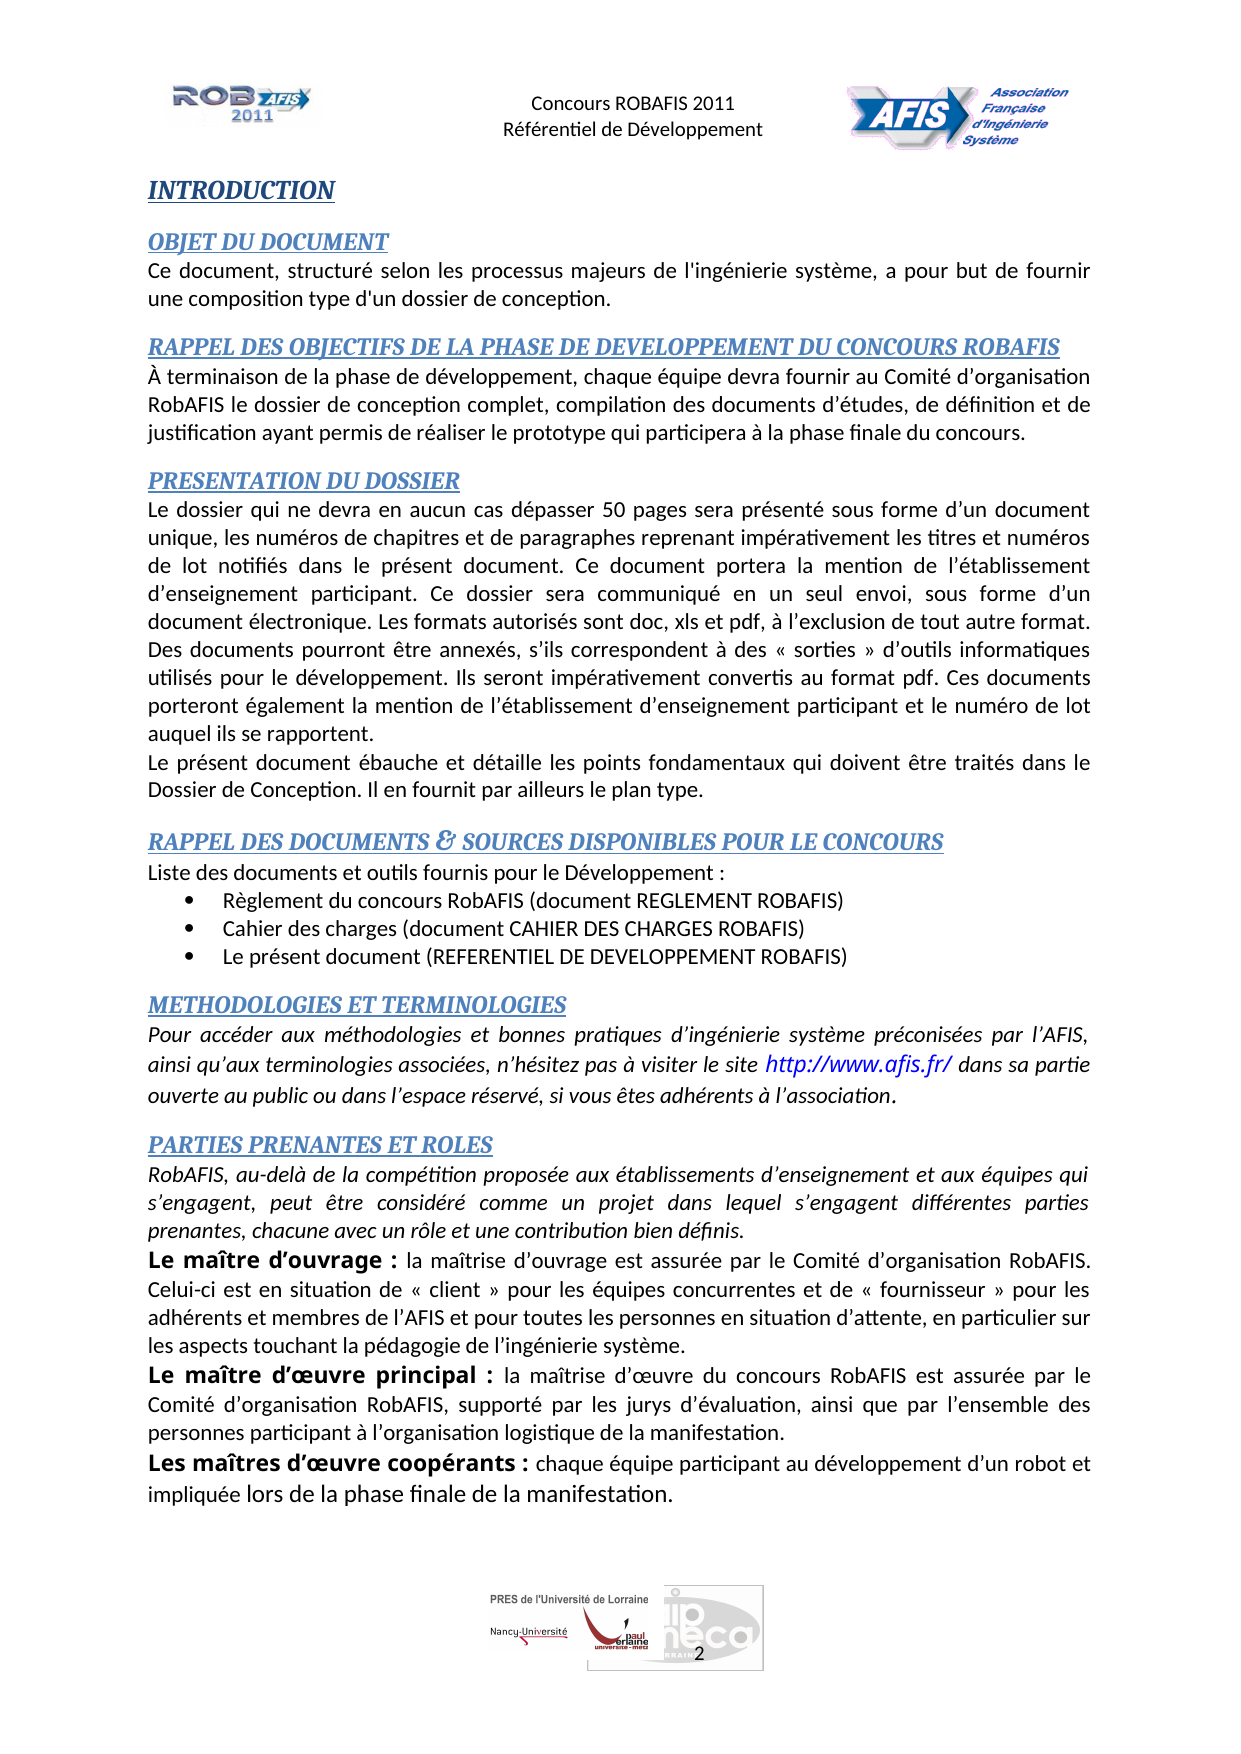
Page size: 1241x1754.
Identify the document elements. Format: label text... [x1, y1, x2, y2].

text Les maîtres d’œuvre coopérants : chaque équipe participant au développement d’un robot et impliquée lors de la phase finale de la manifestation. [148, 1446, 1092, 1508]
picture [489, 1593, 648, 1651]
text Le maître d’ouvrage : la maîtrise d’ouvrage est assurée par le Comité d’organisation RobAFIS. Celui-ci est en situation de « client » pour les équipes concurrentes et de « fournisseur » pour les adhérents et membres de l’AFIS et pour toutes les personnes en situation d’attente, en particulier sur les aspects touchant la pédagogie de l’ingénierie système. [148, 1244, 1092, 1359]
text Pour accéder aux méthodologies et bonnes pratiques d’ingénierie système préconisées par l’AFIS, ainsi qu’aux terminologies associées, n’hésitez pas à visiter le site http://www.afis.fr/ dans sa partie ouverte au public ou dans l’espace réservé, si vous êtes adhérents à l’association. [148, 1020, 1092, 1110]
subtitle INTRODUCTION [148, 175, 1092, 207]
list Règlement du concours RobAFIS (document REGLEMENT ROBAFIS) [185, 886, 1092, 914]
subtitle RAPPEL DES DOCUMENTS & SOURCES DISPONIBLES POUR LE CONCOURS [148, 824, 1092, 858]
subtitle METHODOLOGIES ET TERMINOLOGIES [148, 991, 1092, 1020]
subtitle PRESENTATION DU DOSSIER [148, 467, 1092, 495]
text À terminaison de la phase de développement, chaque équipe devra fournir au Comité d’organisation RobAFIS le dossier de conception complet, compilation des documents d’études, de définition et de justification ayant permis de réaliser le prototype qui participera à la phase finale du concours. [148, 362, 1092, 446]
subtitle RAPPEL DES OBJECTIFS DE LA PHASE DE DEVELOPPEMENT DU CONCOURS ROBAFIS [148, 333, 1092, 362]
subtitle OBJET DU DOCUMENT [148, 227, 1092, 256]
picture [588, 1586, 763, 1670]
text Liste des documents et outils fournis pour le Développement : [148, 858, 1092, 886]
list Le présent document (REFERENTIEL DE DEVELOPPEMENT ROBAFIS) [185, 942, 1092, 970]
text RobAFIS, au-delà de la compétition proposée aux établissements d’enseignement et aux équipes qui s’engagent, peut être considéré comme un projet dans lequel s’engagent différentes parties prenantes, chacune avec un rôle et une contribution bien définis. [148, 1160, 1092, 1244]
picture [841, 82, 1074, 153]
picture [164, 82, 324, 129]
text Ce document, structuré selon les processus majeurs de l'ingénierie système, a pour but de fournir une composition type d'un dossier de conception. [148, 256, 1092, 312]
list Cahier des charges (document CAHIER DES CHARGES ROBAFIS) [185, 914, 1092, 942]
text Le dossier qui ne devra en aucun cas dépasser 50 pages sera présenté sous forme d’un document unique, les numéros de chapitres et de paragraphes reprenant impérativement les titres et numéros de lot notifiés dans le présent document. Ce document portera la mention de l’établissement d’enseignement participant. Ce dossier sera communiqué en un seul envoi, sous forme d’un document électronique. Les formats autorisés sont doc, xls et pdf, à l’exclusion de tout autre format. Des documents pourront être annexés, s’ils correspondent à des « sorties » d’outils informatiques utilisés pour le développement. Ils seront impérativement convertis au format pdf. Ces documents porteront également la mention de l’établissement d’enseignement participant et le numéro de lot auquel ils se rapportent. [148, 495, 1092, 748]
text Le présent document ébauche et détaille les points fondamentaux qui doivent être traités dans le Dossier de Conception. Il en fournit par ailleurs le plan type. [148, 748, 1092, 804]
text Le maître d’œuvre principal : la maîtrise d’œuvre du concours RobAFIS est assurée par le Comité d’organisation RobAFIS, supporté par les jurys d’évaluation, ainsi que par l’ensemble des personnes participant à l’organisation logistique de la manifestation. [148, 1359, 1092, 1446]
subtitle PARTIES PRENANTES ET ROLES [148, 1131, 1092, 1160]
